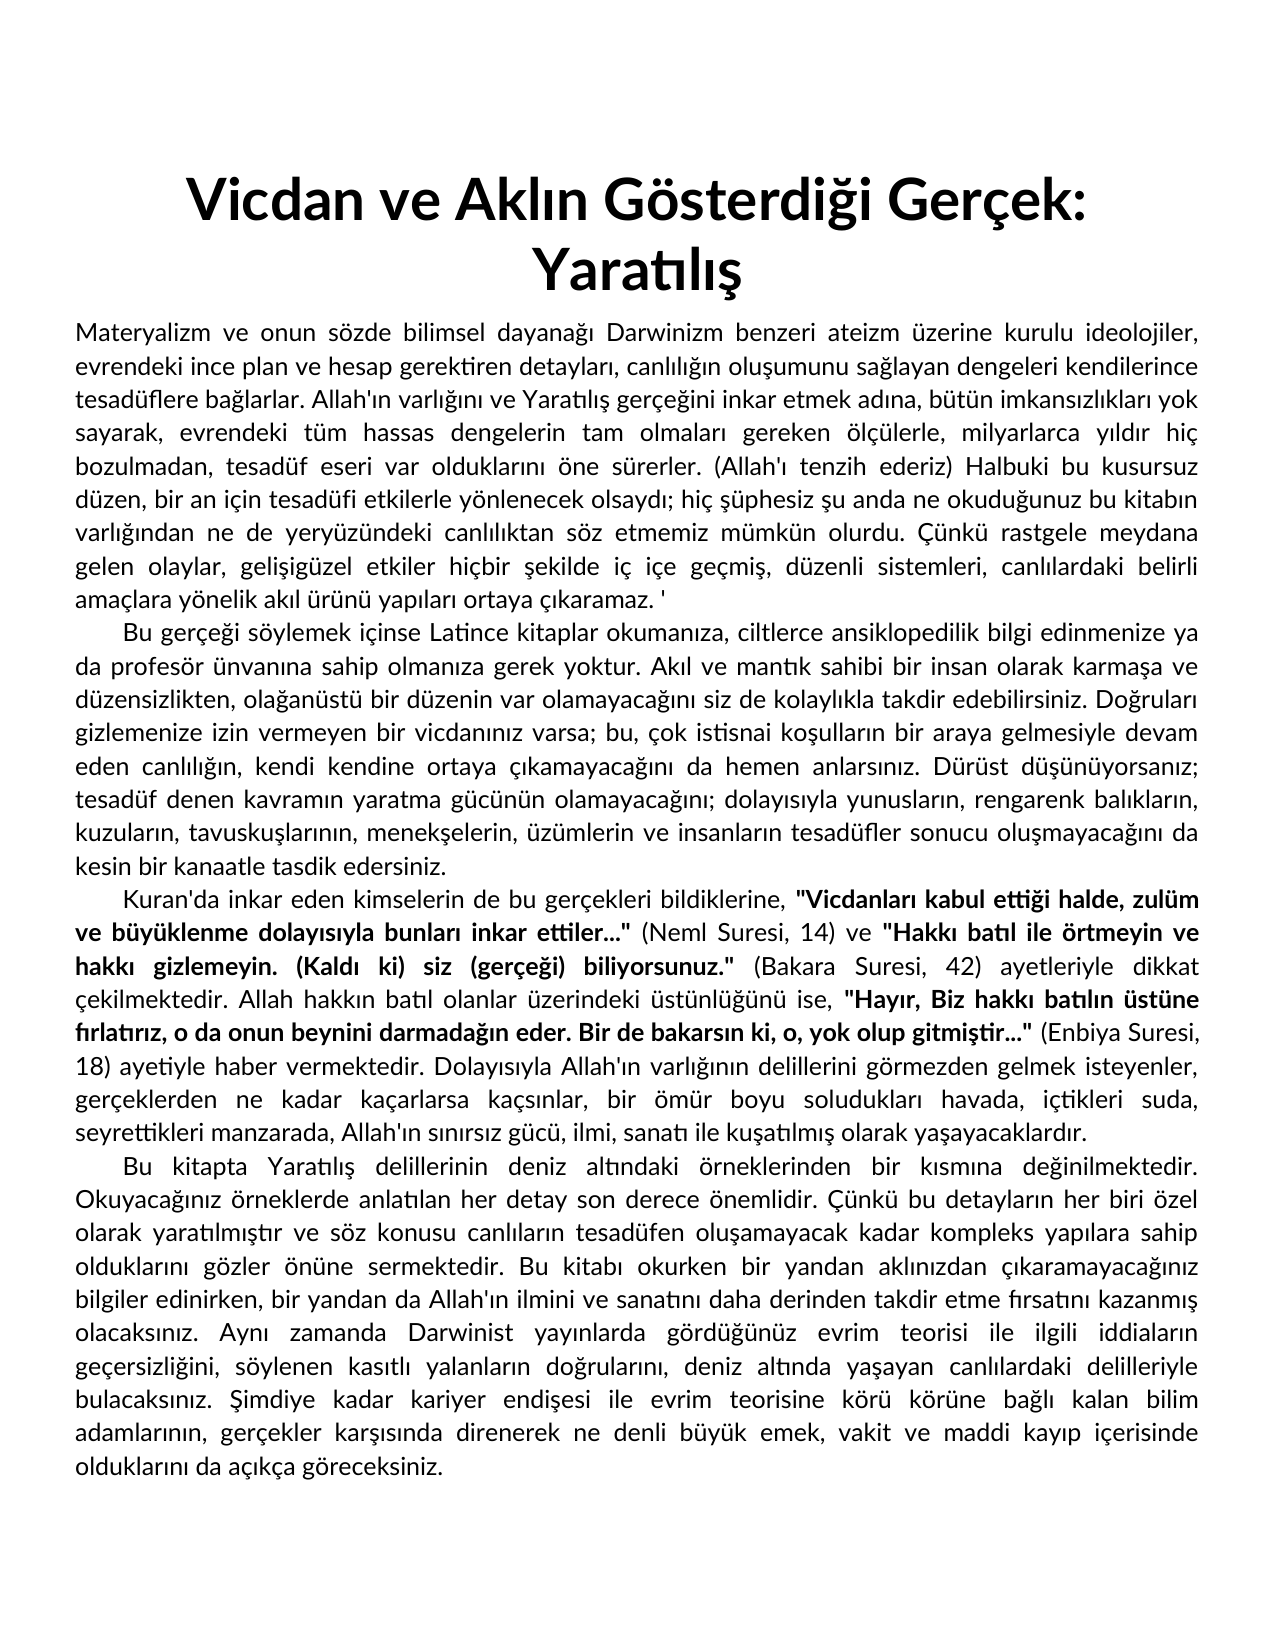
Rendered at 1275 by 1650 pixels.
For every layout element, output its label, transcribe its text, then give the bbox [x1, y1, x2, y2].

text Bu kitapta Yaratılış delillerinin deniz altındaki örneklerinden bir kısmına değinilmektedir. Okuyacağınız örneklerde anlatılan her detay son derece önemlidir. Çünkü bu detayların her biri özel olarak yaratılmıştır ve söz konusu canlıların tesadüfen oluşamayacak kadar kompleks yapılara sahip olduklarını gözler önüne sermektedir. Bu kitabı okurken bir yandan aklınızdan çıkaramayacağınız bilgiler edinirken, bir yandan da Allah'ın ilmini ve sanatını daha derinden takdir etme fırsatını kazanmış olacaksınız. Aynı zamanda Darwinist yayınlarda gördüğünüz evrim teorisi ile ilgili iddiaların geçersizliğini, söylenen kasıtlı yalanların doğrularını, deniz altında yaşayan canlılardaki delilleriyle bulacaksınız. Şimdiye kadar kariyer endişesi ile evrim teorisine körü körüne bağlı kalan bilim adamlarının, gerçekler karşısında direnerek ne denli büyük emek, vakit ve maddi kayıp içerisinde olduklarını da açıkça göreceksiniz. [75, 1148, 1200, 1482]
text Materyalizm ve onun sözde bilimsel dayanağı Darwinizm benzeri ateizm üzerine kurulu ideolojiler, evrendeki ince plan ve hesap gerektiren detayları, canlılığın oluşumunu sağlayan dengeleri kendilerince tesadüflere bağlarlar. Allah'ın varlığını ve Yaratılış gerçeğini inkar etmek adına, bütün imkansızlıkları yok sayarak, evrendeki tüm hassas dengelerin tam olmaları gereken ölçülerle, milyarlarca yıldır hiç bozulmadan, tesadüf eseri var olduklarını öne sürerler. (Allah'ı tenzih ederiz) Halbuki bu kusursuz düzen, bir an için tesadüfi etkilerle yönlenecek olsaydı; hiç şüphesiz şu anda ne okuduğunuz bu kitabın varlığından ne de yeryüzündeki canlılıktan söz etmemiz mümkün olurdu. Çünkü rastgele meydana gelen olaylar, gelişigüzel etkiler hiçbir şekilde iç içe geçmiş, düzenli sistemleri, canlılardaki belirli amaçlara yönelik akıl ürünü yapıları ortaya çıkaramaz. ' [75, 315, 1200, 615]
text Kuran'da inkar eden kimselerin de bu gerçekleri bildiklerine, "Vicdanları kabul ettiği halde, zulüm ve büyüklenme dolayısıyla bunları inkar ettiler..." (Neml Suresi, 14) ve "Hakkı batıl ile örtmeyin ve hakkı gizlemeyin. (Kaldı ki) siz (gerçeği) biliyorsunuz." (Bakara Suresi, 42) ayetleriyle dikkat çekilmektedir. Allah hakkın batıl olanlar üzerindeki üstünlüğünü ise, "Hayır, Biz hakkı batılın üstüne fırlatırız, o da onun beynini darmadağın eder. Bir de bakarsın ki, o, yok olup gitmiştir..." (Enbiya Suresi, 18) ayetiyle haber vermektedir. Dolayısıyla Allah'ın varlığının delillerini görmezden gelmek isteyenler, gerçeklerden ne kadar kaçarlarsa kaçsınlar, bir ömür boyu soludukları havada, içtikleri suda, seyrettikleri manzarada, Allah'ın sınırsız gücü, ilmi, sanatı ile kuşatılmış olarak yaşayacaklardır. [75, 882, 1200, 1148]
subtitle Vicdan ve Aklın Gösterdiği Gerçek: Yaratılış [75, 162, 1200, 302]
text Bu gerçeği söylemek içinse Latince kitaplar okumanıza, ciltlerce ansiklopedilik bilgi edinmenize ya da profesör ünvanına sahip olmanıza gerek yoktur. Akıl ve mantık sahibi bir insan olarak karmaşa ve düzensizlikten, olağanüstü bir düzenin var olamayacağını siz de kolaylıkla takdir edebilirsiniz. Doğruları gizlemenize izin vermeyen bir vicdanınız varsa; bu, çok istisnai koşulların bir araya gelmesiyle devam eden canlılığın, kendi kendine ortaya çıkamayacağını da hemen anlarsınız. Dürüst düşünüyorsanız; tesadüf denen kavramın yaratma gücünün olamayacağını; dolayısıyla yunusların, rengarenk balıkların, kuzuların, tavuskuşlarının, menekşelerin, üzümlerin ve insanların tesadüfler sonucu oluşmayacağını da kesin bir kanaatle tasdik edersiniz. [75, 615, 1200, 882]
